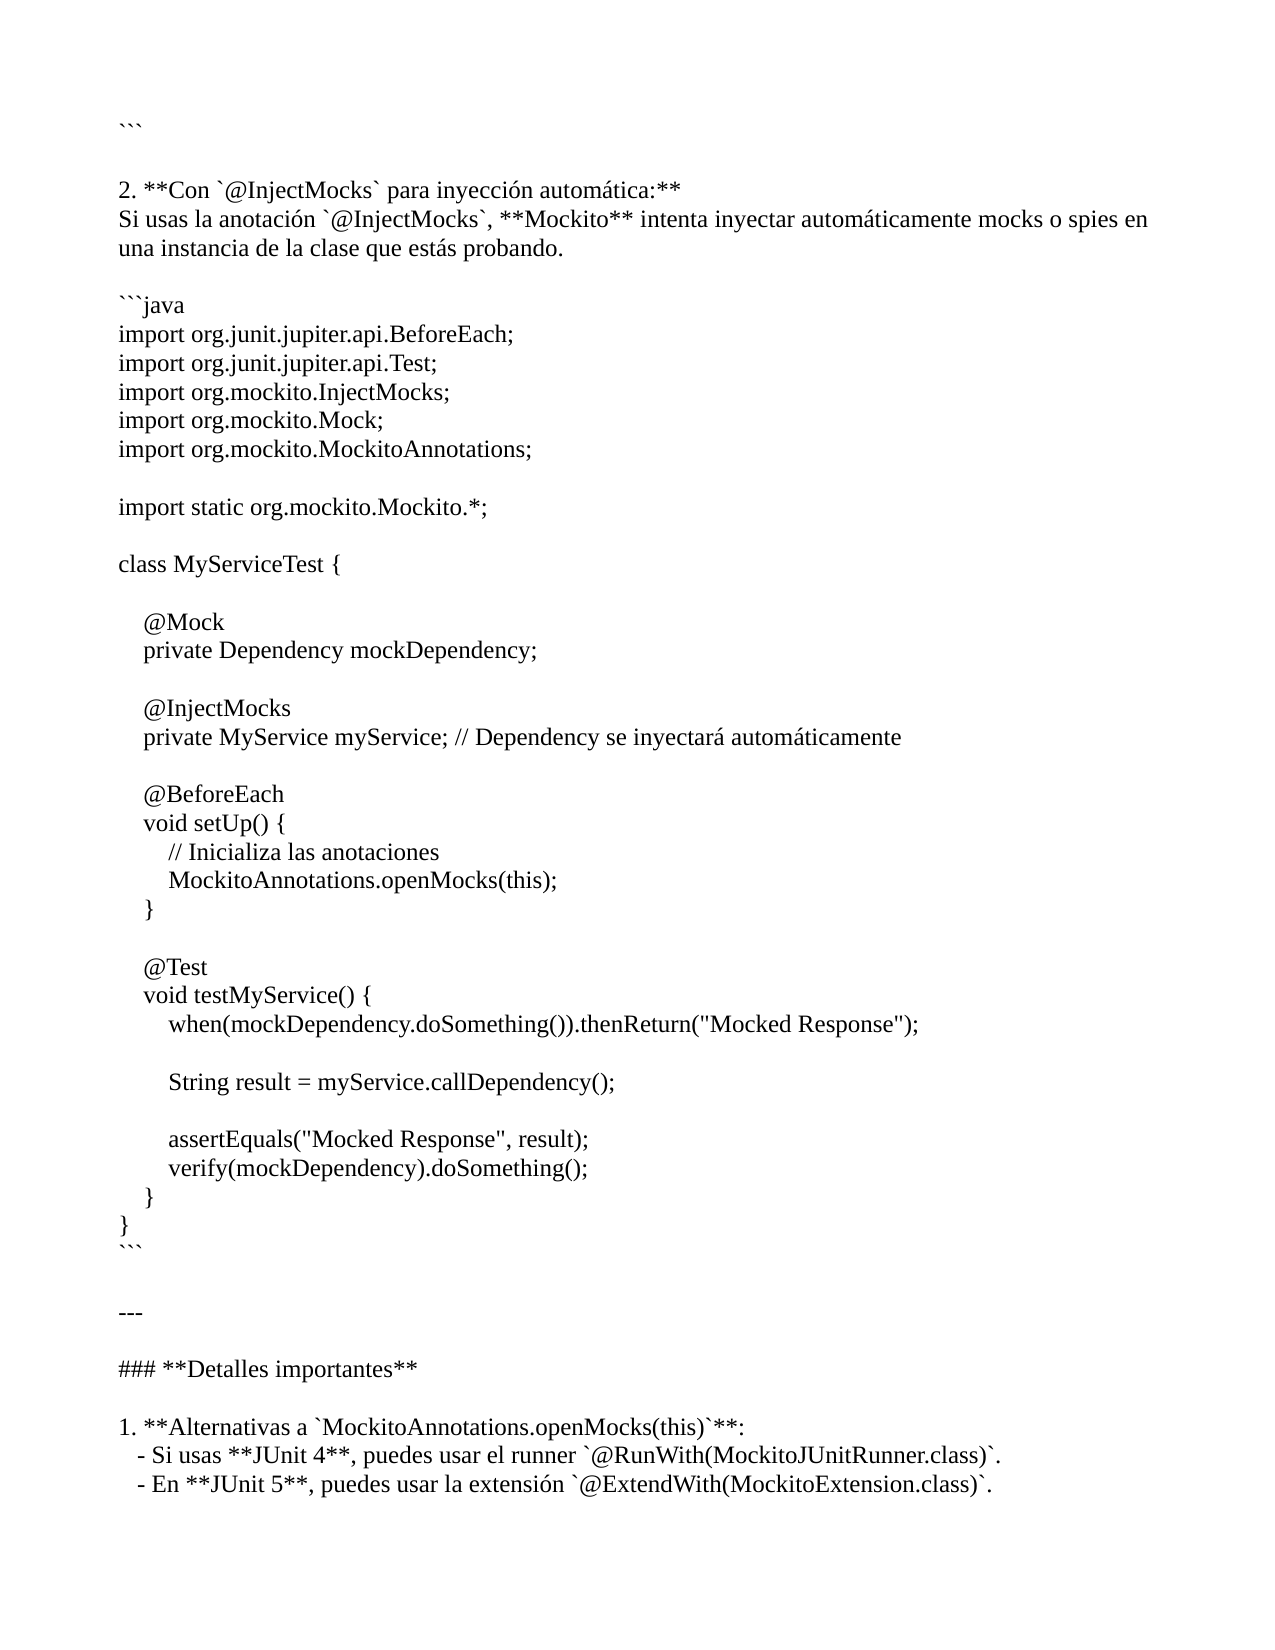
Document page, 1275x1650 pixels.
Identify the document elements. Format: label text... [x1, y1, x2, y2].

text - En **JUnit 5**, puedes usar la extensión `@ExtendWith(MockitoExtension.class)`. [118, 1469, 1157, 1498]
text when(mockDependency.doSomething()).thenReturn("Mocked Response"); [118, 1009, 1157, 1038]
text import org.mockito.MockitoAnnotations; [118, 434, 1157, 463]
text // Inicializa las anotaciones [118, 837, 1157, 866]
text @Test [118, 952, 1157, 981]
text ``` [118, 118, 1157, 147]
text void testMyService() { [118, 981, 1157, 1009]
text import org.junit.jupiter.api.Test; [118, 348, 1157, 377]
text } [118, 1182, 1157, 1211]
text void setUp() { [118, 808, 1157, 837]
text - Si usas **JUnit 4**, puedes usar el runner `@RunWith(MockitoJUnitRunner.class)`. [118, 1441, 1157, 1469]
text private MyService myService; // Dependency se inyectará automáticamente [118, 722, 1157, 751]
text 2. **Con `@InjectMocks` para inyección automática:** [118, 176, 1157, 204]
text assertEquals("Mocked Response", result); [118, 1124, 1157, 1153]
text Si usas la anotación `@InjectMocks`, **Mockito** intenta inyectar automáticamente mocks o spies en una instancia de la clase que estás probando. [118, 204, 1157, 262]
text @BeforeEach [118, 779, 1157, 808]
text String result = myService.callDependency(); [118, 1067, 1157, 1096]
text @Mock [118, 607, 1157, 636]
text } [118, 1211, 1157, 1239]
text ```java [118, 291, 1157, 319]
text import org.mockito.InjectMocks; [118, 377, 1157, 406]
text @InjectMocks [118, 693, 1157, 722]
text private Dependency mockDependency; [118, 636, 1157, 664]
text ### **Detalles importantes** [118, 1354, 1157, 1383]
text verify(mockDependency).doSomething(); [118, 1153, 1157, 1182]
text } [118, 894, 1157, 923]
text import static org.mockito.Mockito.*; [118, 492, 1157, 521]
text import org.mockito.Mock; [118, 406, 1157, 434]
text class MyServiceTest { [118, 549, 1157, 578]
text 1. **Alternativas a `MockitoAnnotations.openMocks(this)`**: [118, 1412, 1157, 1441]
text MockitoAnnotations.openMocks(this); [118, 866, 1157, 894]
text ``` [118, 1239, 1157, 1268]
text --- [118, 1297, 1157, 1326]
text import org.junit.jupiter.api.BeforeEach; [118, 319, 1157, 348]
